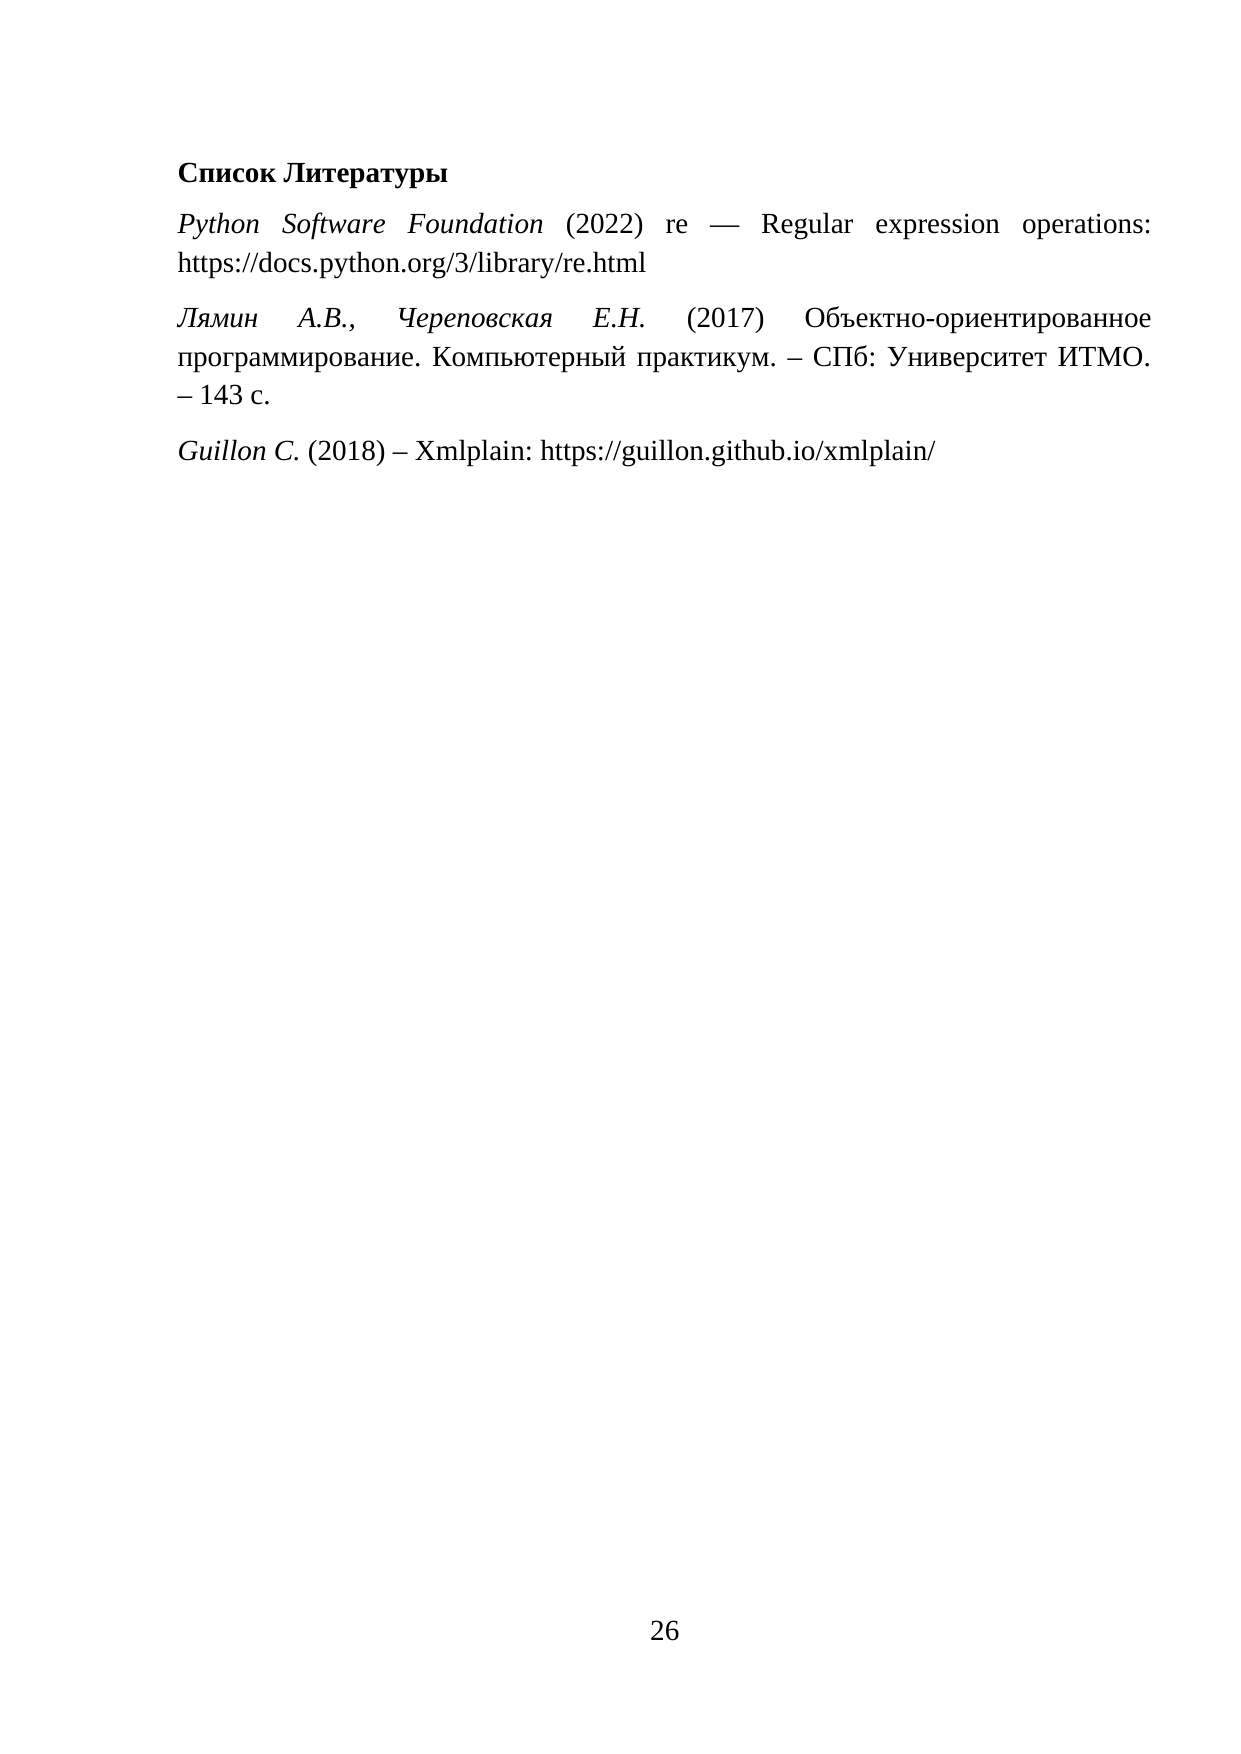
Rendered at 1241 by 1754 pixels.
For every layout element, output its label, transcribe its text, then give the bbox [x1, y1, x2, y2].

text Guillon C. (2018) – Xmlplain: https://guillon.github.io/xmlplain/ [177, 433, 1152, 466]
text Лямин А.В., Череповская Е.Н. (2017) Объектно-ориентированное программирование. Компьютерный практикум. – СПб: Университет ИТМО. – 143 с. [177, 300, 1152, 411]
text Python Software Foundation (2022) re — Regular expression operations: https://docs.python.org/3/library/re.html [177, 207, 1152, 279]
subtitle Список Литературы [177, 156, 1152, 189]
